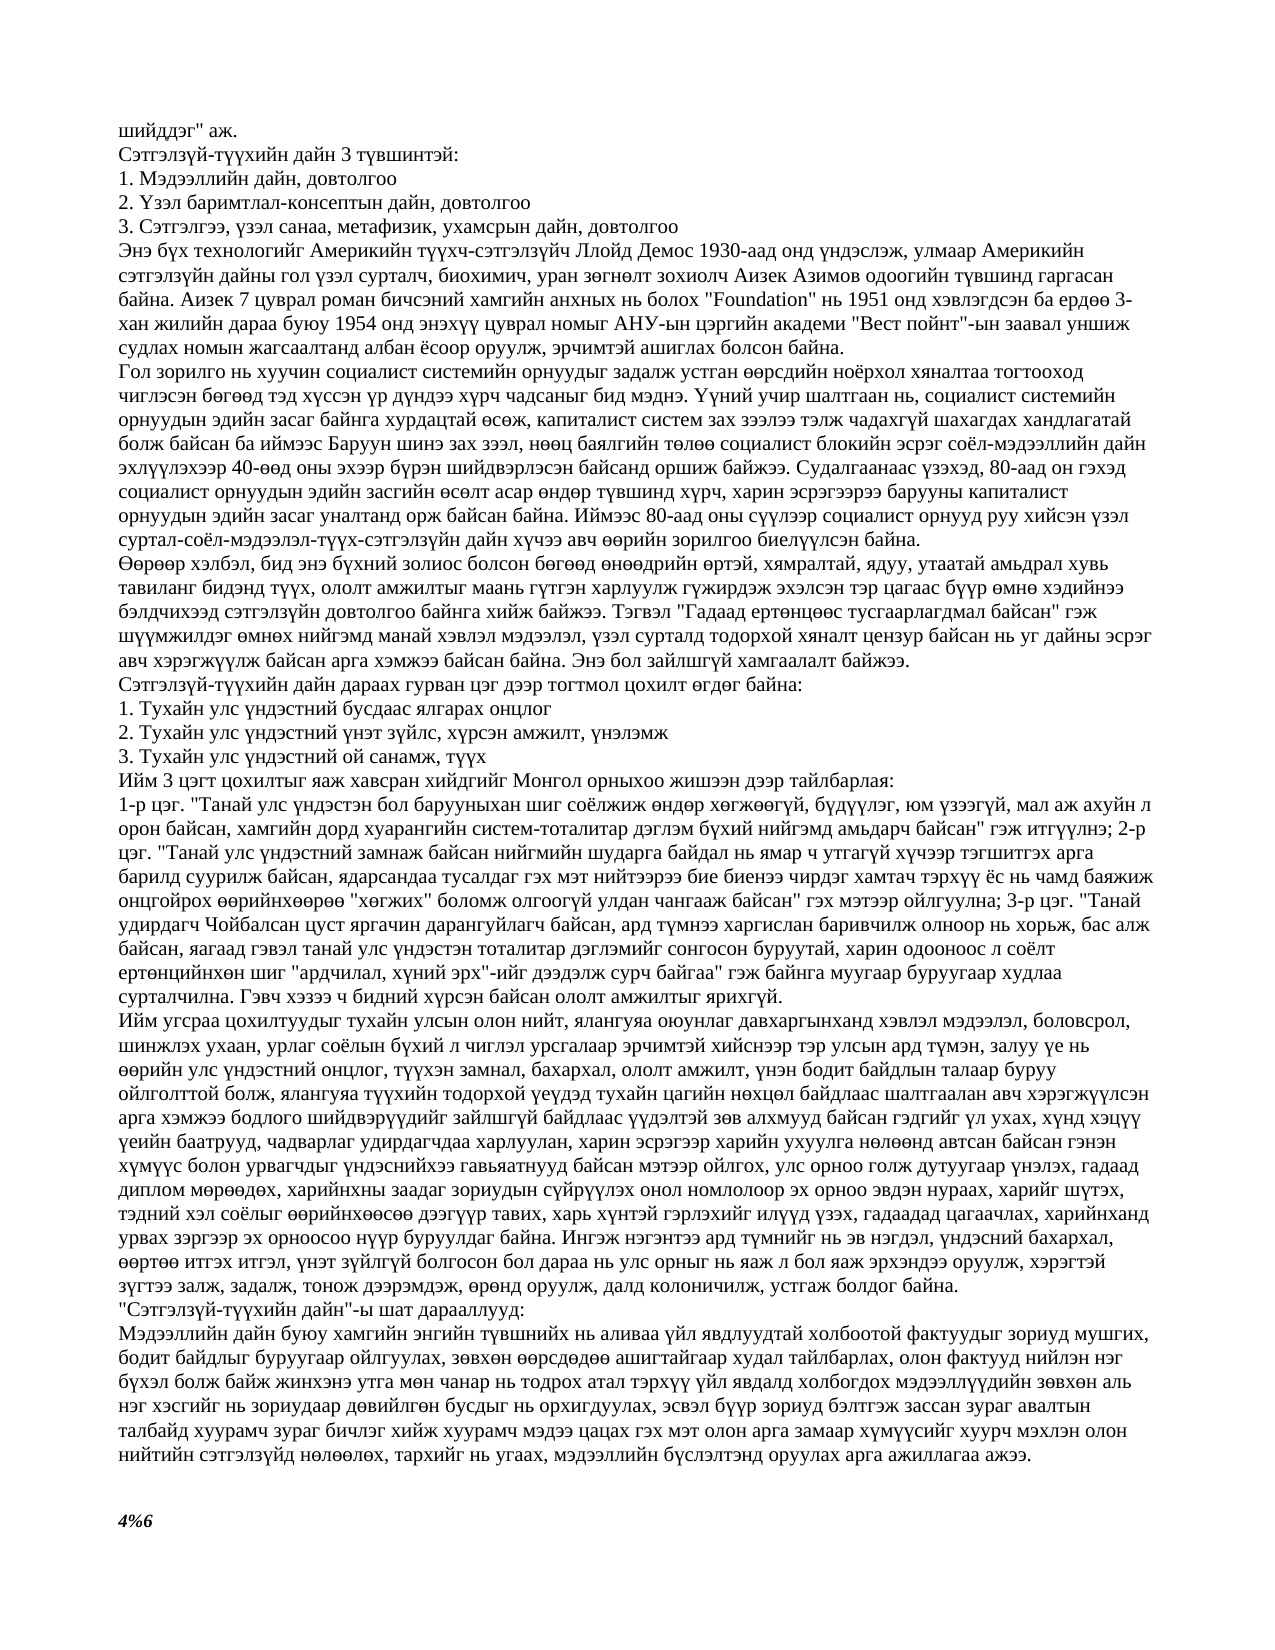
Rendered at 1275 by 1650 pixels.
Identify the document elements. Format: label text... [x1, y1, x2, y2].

text Мэдээллийн дайн буюу хамгийн энгийн түвшнийх нь аливаа үйл явдлуудтай холбоотой фактуудыг зориуд мушгих, бодит байдлыг буруугаар ойлгуулах, зөвхөн өөрсдөдөө ашигтайгаар худал тайлбарлах, олон фактууд нийлэн нэг бүхэл болж байж жинхэнэ утга мөн чанар нь тодрох атал тэрхүү үйл явдалд холбогдох мэдээллүүдийн зөвхөн аль нэг хэсгийг нь зориудаар дөвийлгөн бусдыг нь орхигдуулах, эсвэл бүүр зориуд бэлтгэж зассан зураг авалтын талбайд хуурамч зураг бичлэг хийж хуурамч мэдээ цацах гэх мэт олон арга замаар хүмүүсийг хуурч мэхлэн олон нийтийн сэтгэлзүйд нөлөөлөх, тархийг нь угаах, мэдээллийн бүслэлтэнд оруулах арга ажиллагаа ажээ. [118, 1321, 1157, 1466]
text 3. Сэтгэлгээ, үзэл санаа, метафизик, ухамсрын дайн, довтолгоо [118, 214, 1157, 238]
text 2. Тухайн улс үндэстний үнэт зүйлс, хүрсэн амжилт, үнэлэмж [118, 720, 1157, 744]
text Ийм 3 цэгт цохилтыг яаж хавсран хийдгийг Монгол орныхоо жишээн дээр тайлбарлая: [118, 768, 1157, 792]
text "Сэтгэлзүй-түүхийн дайн"-ы шат дарааллууд: [118, 1297, 1157, 1321]
text 1-р цэг. "Танай улс үндэстэн бол барууныхан шиг соёлжиж өндөр хөгжөөгүй, бүдүүлэг, юм үзээгүй, мал аж ахуйн л орон байсан, хамгийн дорд хуарангийн систем-тоталитар дэглэм бүхий нийгэмд амьдарч байсан" гэж итгүүлнэ; 2-р цэг. "Танай улс үндэстний замнаж байсан нийгмийн шударга байдал нь ямар ч утгагүй хүчээр тэгшитгэх арга барилд суурилж байсан, ядарсандаа тусалдаг гэх мэт нийтээрээ бие биенээ чирдэг хамтач тэрхүү ёс нь чамд баяжиж онцгойрох өөрийнхөөрөө "хөгжих" боломж олгоогүй улдан чангааж байсан" гэх мэтээр ойлгуулна; 3-р цэг. "Танай удирдагч Чойбалсан цуст яргачин дарангуйлагч байсан, ард түмнээ харгислан баривчилж олноор нь хорьж, бас алж байсан, яагаад гэвэл танай улс үндэстэн тоталитар дэглэмийг сонгосон буруутай, харин одооноос л соёлт ертөнцийнхөн шиг "ардчилал, хүний эрх"-ийг дээдэлж сурч байгаа" гэж байнга муугаар буруугаар худлаа сурталчилна. Гэвч хэзээ ч бидний хүрсэн байсан ололт амжилтыг ярихгүй. [118, 792, 1157, 1008]
text Гол зорилго нь хуучин социалист системийн орнуудыг задалж устган өөрсдийн ноёрхол хяналтаа тогтооход чиглэсэн бөгөөд тэд хүссэн үр дүндээ хүрч чадсаныг бид мэднэ. Үүний учир шалтгаан нь, социалист системийн орнуудын эдийн засаг байнга хурдацтай өсөж, капиталист систем зах зээлээ тэлж чадахгүй шахагдах хандлагатай болж байсан ба иймээс Баруун шинэ зах зээл, нөөц баялгийн төлөө социалист блокийн эсрэг соёл-мэдээллийн дайн эхлүүлэхээр 40-өөд оны эхээр бүрэн шийдвэрлэсэн байсанд оршиж байжээ. Судалгаанаас үзэхэд, 80-аад он гэхэд социалист орнуудын эдийн засгийн өсөлт асар өндөр түвшинд хүрч, харин эсрэгээрээ барууны капиталист орнуудын эдийн засаг уналтанд орж байсан байна. Иймээс 80-аад оны сүүлээр социалист орнууд руу хийсэн үзэл суртал-соёл-мэдээлэл-түүх-сэтгэлзүйн дайн хүчээ авч өөрийн зорилгоо биелүүлсэн байна. [118, 359, 1157, 551]
text Ийм угсраа цохилтуудыг тухайн улсын олон нийт, ялангуяа оюунлаг давхаргынханд хэвлэл мэдээлэл, боловсрол, шинжлэх ухаан, урлаг соёлын бүхий л чиглэл урсгалаар эрчимтэй хийснээр тэр улсын ард түмэн, залуу үе нь өөрийн улс үндэстний онцлог, түүхэн замнал, бахархал, ололт амжилт, үнэн бодит байдлын талаар буруу ойлголттой болж, ялангуяа түүхийн тодорхой үеүдэд тухайн цагийн нөхцөл байдлаас шалтгаалан авч хэрэгжүүлсэн арга хэмжээ бодлого шийдвэрүүдийг зайлшгүй байдлаас үүдэлтэй зөв алхмууд байсан гэдгийг үл ухах, хүнд хэцүү үеийн баатрууд, чадварлаг удирдагчдаа харлуулан, харин эсрэгээр харийн ухуулга нөлөөнд автсан байсан гэнэн хүмүүс болон урвагчдыг үндэснийхээ гавьяатнууд байсан мэтээр ойлгох, улс орноо голж дутуугаар үнэлэх, гадаад диплом мөрөөдөх, харийнхны заадаг зориудын сүйрүүлэх онол номлолоор эх орноо эвдэн нураах, харийг шүтэх, тэдний хэл соёлыг өөрийнхөөсөө дээгүүр тавих, харь хүнтэй гэрлэхийг илүүд үзэх, гадаадад цагаачлах, харийнханд урвах зэргээр эх орноосоо нүүр буруулдаг байна. Ингэж нэгэнтээ ард түмнийг нь эв нэгдэл, үндэсний бахархал, өөртөө итгэх итгэл, үнэт зүйлгүй болгосон бол дараа нь улс орныг нь яаж л бол яаж эрхэндээ оруулж, хэрэгтэй зүгтээ залж, задалж, тонож дээрэмдэж, өрөнд оруулж, далд колоничилж, устгаж болдог байна. [118, 1008, 1157, 1297]
text 1. Тухайн улс үндэстний бусдаас ялгарах онцлог [118, 696, 1157, 720]
text Сэтгэлзүй-түүхийн дайн 3 түвшинтэй: [118, 142, 1157, 166]
text Сэтгэлзүй-түүхийн дайн дараах гурван цэг дээр тогтмол цохилт өгдөг байна: [118, 672, 1157, 696]
text 2. Үзэл баримтлал-консептын дайн, довтолгоо [118, 190, 1157, 214]
text 3. Тухайн улс үндэстний ой санамж, түүх [118, 744, 1157, 768]
text Энэ бүх технологийг Америкийн түүхч-сэтгэлзүйч Ллойд Демос 1930-аад онд үндэслэж, улмаар Америкийн сэтгэлзүйн дайны гол үзэл сурталч, биохимич, уран зөгнөлт зохиолч Аизек Азимов одоогийн түвшинд гаргасан байна. Аизек 7 цуврал роман бичсэний хамгийн анхных нь болох "Foundation" нь 1951 онд хэвлэгдсэн ба ердөө 3-хан жилийн дараа буюу 1954 онд энэхүү цуврал номыг АНУ-ын цэргийн академи "Вест пойнт"-ын заавал уншиж судлах номын жагсаалтанд албан ёсоор оруулж, эрчимтэй ашиглах болсон байна. [118, 238, 1157, 359]
text Өөрөөр хэлбэл, бид энэ бүхний золиос болсон бөгөөд өнөөдрийн өртэй, хямралтай, ядуу, утаатай амьдрал хувь тавиланг бидэнд түүх, ололт амжилтыг маань гүтгэн харлуулж гүжирдэж эхэлсэн тэр цагаас бүүр өмнө хэдийнээ бэлдчихээд сэтгэлзүйн довтолгоо байнга хийж байжээ. Тэгвэл "Гадаад ертөнцөөс тусгаарлагдмал байсан" гэж шүүмжилдэг өмнөх нийгэмд манай хэвлэл мэдээлэл, үзэл сурталд тодорхой хяналт цензур байсан нь уг дайны эсрэг авч хэрэгжүүлж байсан арга хэмжээ байсан байна. Энэ бол зайлшгүй хамгаалалт байжээ. [118, 551, 1157, 672]
text шийддэг" аж. [118, 118, 1157, 142]
text 1. Мэдээллийн дайн, довтолгоо [118, 166, 1157, 190]
